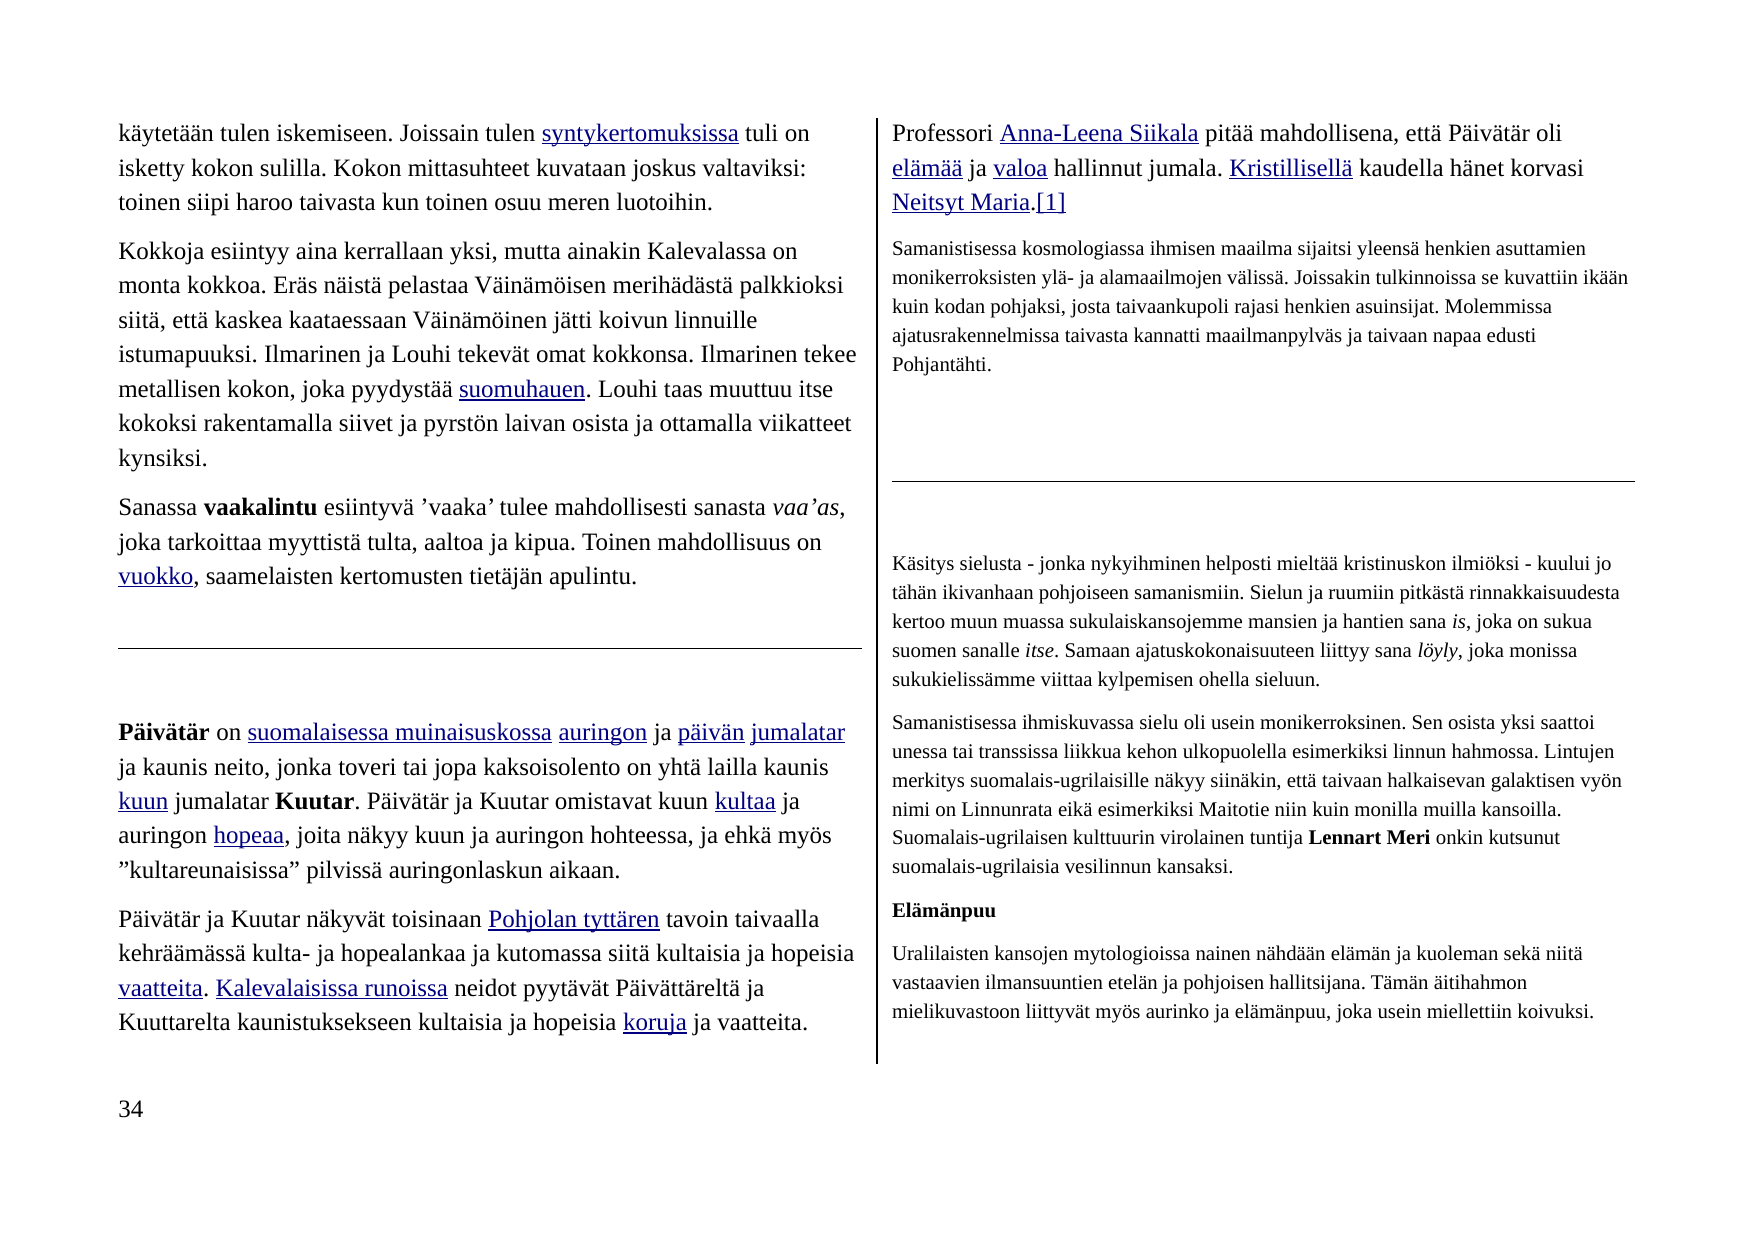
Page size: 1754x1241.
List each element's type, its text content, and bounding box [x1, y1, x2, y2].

text Professori Anna-Leena Siikala pitää mahdollisena, että Päivätär oli elämää ja valoa hallinnut jumala. Kristillisellä kaudella hänet korvasi Neitsyt Maria.[1] [892, 118, 1635, 216]
text Uralilaisten kansojen mytologioissa nainen nähdään elämän ja kuoleman sekä niitä vastaavien ilmansuuntien etelän ja pohjoisen hallitsijana. Tämän äitihahmon mielikuvastoon liittyvät myös aurinko ja elämänpuu, joka usein miellettiin koivuksi. [892, 941, 1635, 1023]
text käytetään tulen iskemiseen. Joissain tulen syntykertomuksissa tuli on isketty kokon sulilla. Kokon mittasuhteet kuvataan joskus valtaviksi: toinen siipi haroo taivasta kun toinen osuu meren luotoihin. [118, 118, 862, 216]
text Samanistisessa kosmologiassa ihmisen maailma sijaitsi yleensä henkien asuttamien monikerroksisten ylä- ja alamaailmojen välissä. Joissakin tulkinnoissa se kuvattiin ikään kuin kodan pohjaksi, josta taivaankupoli rajasi henkien asuinsijat. Molemmissa ajatusrakennelmissa taivasta kannatti maailmanpylväs ja taivaan napaa edusti Pohjantähti. [892, 236, 1635, 376]
text Kokkoja esiintyy aina kerrallaan yksi, mutta ainakin Kalevalassa on monta kokkoa. Eräs näistä pelastaa Väinämöisen merihädästä palkkioksi siitä, että kaskea kaataessaan Väinämöinen jätti koivun linnuille istumapuuksi. Ilmarinen ja Louhi tekevät omat kokkonsa. Ilmarinen tekee metallisen kokon, joka pyydystää suomuhauen. Louhi taas muuttuu itse kokoksi rakentamalla siivet ja pyrstön laivan osista ja ottamalla viikatteet kynsiksi. [118, 236, 862, 472]
text Sanassa vaakalintu esiintyvä ’vaaka’ tulee mahdollisesti sanasta vaa’as, joka tarkoittaa myyttistä tulta, aaltoa ja kipua. Toinen mahdollisuus on vuokko, saamelaisten kertomusten tietäjän apulintu. [118, 492, 862, 590]
text Samanistisessa ihmiskuvassa sielu oli usein monikerroksinen. Sen osista yksi saattoi unessa tai transsissa liikkua kehon ulkopuolella esimerkiksi linnun hahmossa. Lintujen merkitys suomalais-ugrilaisille näkyy siinäkin, että taivaan halkaisevan galaktisen vyön nimi on Linnunrata eikä esimerkiksi Maitotie niin kuin monilla muilla kansoilla. Suomalais-ugrilaisen kulttuurin virolainen tuntija Lennart Meri onkin kutsunut suomalais-ugrilaisia vesilinnun kansaksi. [892, 710, 1635, 878]
text Käsitys sielusta - jonka nykyihminen helposti mieltää kristinuskon ilmiöksi - kuului jo tähän ikivanhaan pohjoiseen samanismiin. Sielun ja ruumiin pitkästä rinnakkaisuudesta kertoo muun muassa sukulaiskansojemme mansien ja hantien sana is, joka on sukua suomen sanalle itse. Samaan ajatuskokonaisuuteen liittyy sana löyly, joka monissa sukukielissämme viittaa kylpemisen ohella sieluun. [892, 551, 1635, 691]
text Päivätär ja Kuutar näkyvät toisinaan Pohjolan tyttären tavoin taivaalla kehräämässä kulta- ja hopealankaa ja kutomassa siitä kultaisia ja hopeisia vaatteita. Kalevalaisissa runoissa neidot pyytävät Päivättäreltä ja Kuuttarelta kaunistuksekseen kultaisia ja hopeisia koruja ja vaatteita. [118, 904, 862, 1036]
text Elämänpuu [892, 898, 1635, 922]
text Päivätär on suomalaisessa muinaisuskossa auringon ja päivän jumalatar ja kaunis neito, jonka toveri tai jopa kaksoisolento on yhtä lailla kaunis kuun jumalatar Kuutar. Päivätär ja Kuutar omistavat kuun kultaa ja auringon hopeaa, joita näkyy kuun ja auringon hohteessa, ja ehkä myös ”kultareunaisissa” pilvissä auringonlaskun aikaan. [118, 717, 862, 884]
